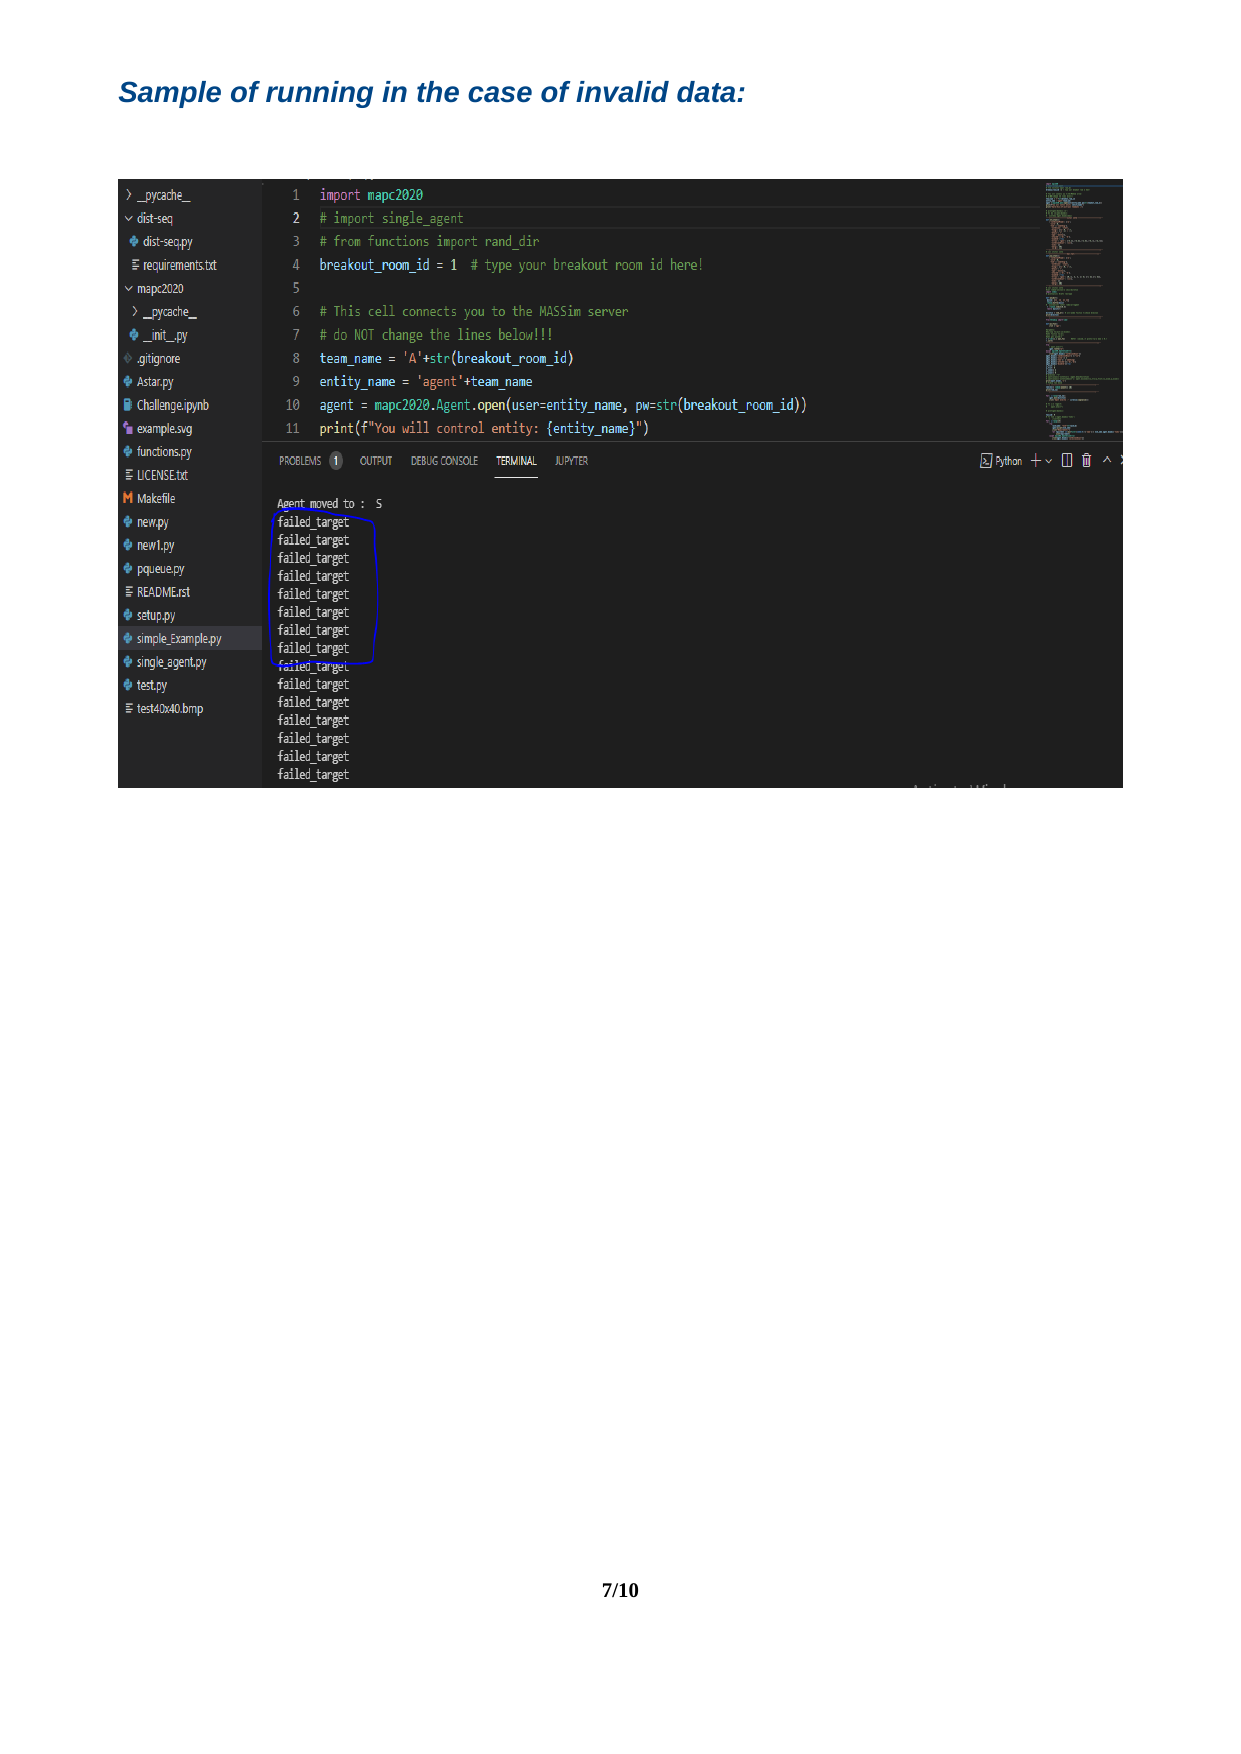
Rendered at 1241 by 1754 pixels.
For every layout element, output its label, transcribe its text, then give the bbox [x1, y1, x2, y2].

subtitle Sample of running in the case of invalid data: [118, 75, 1122, 108]
